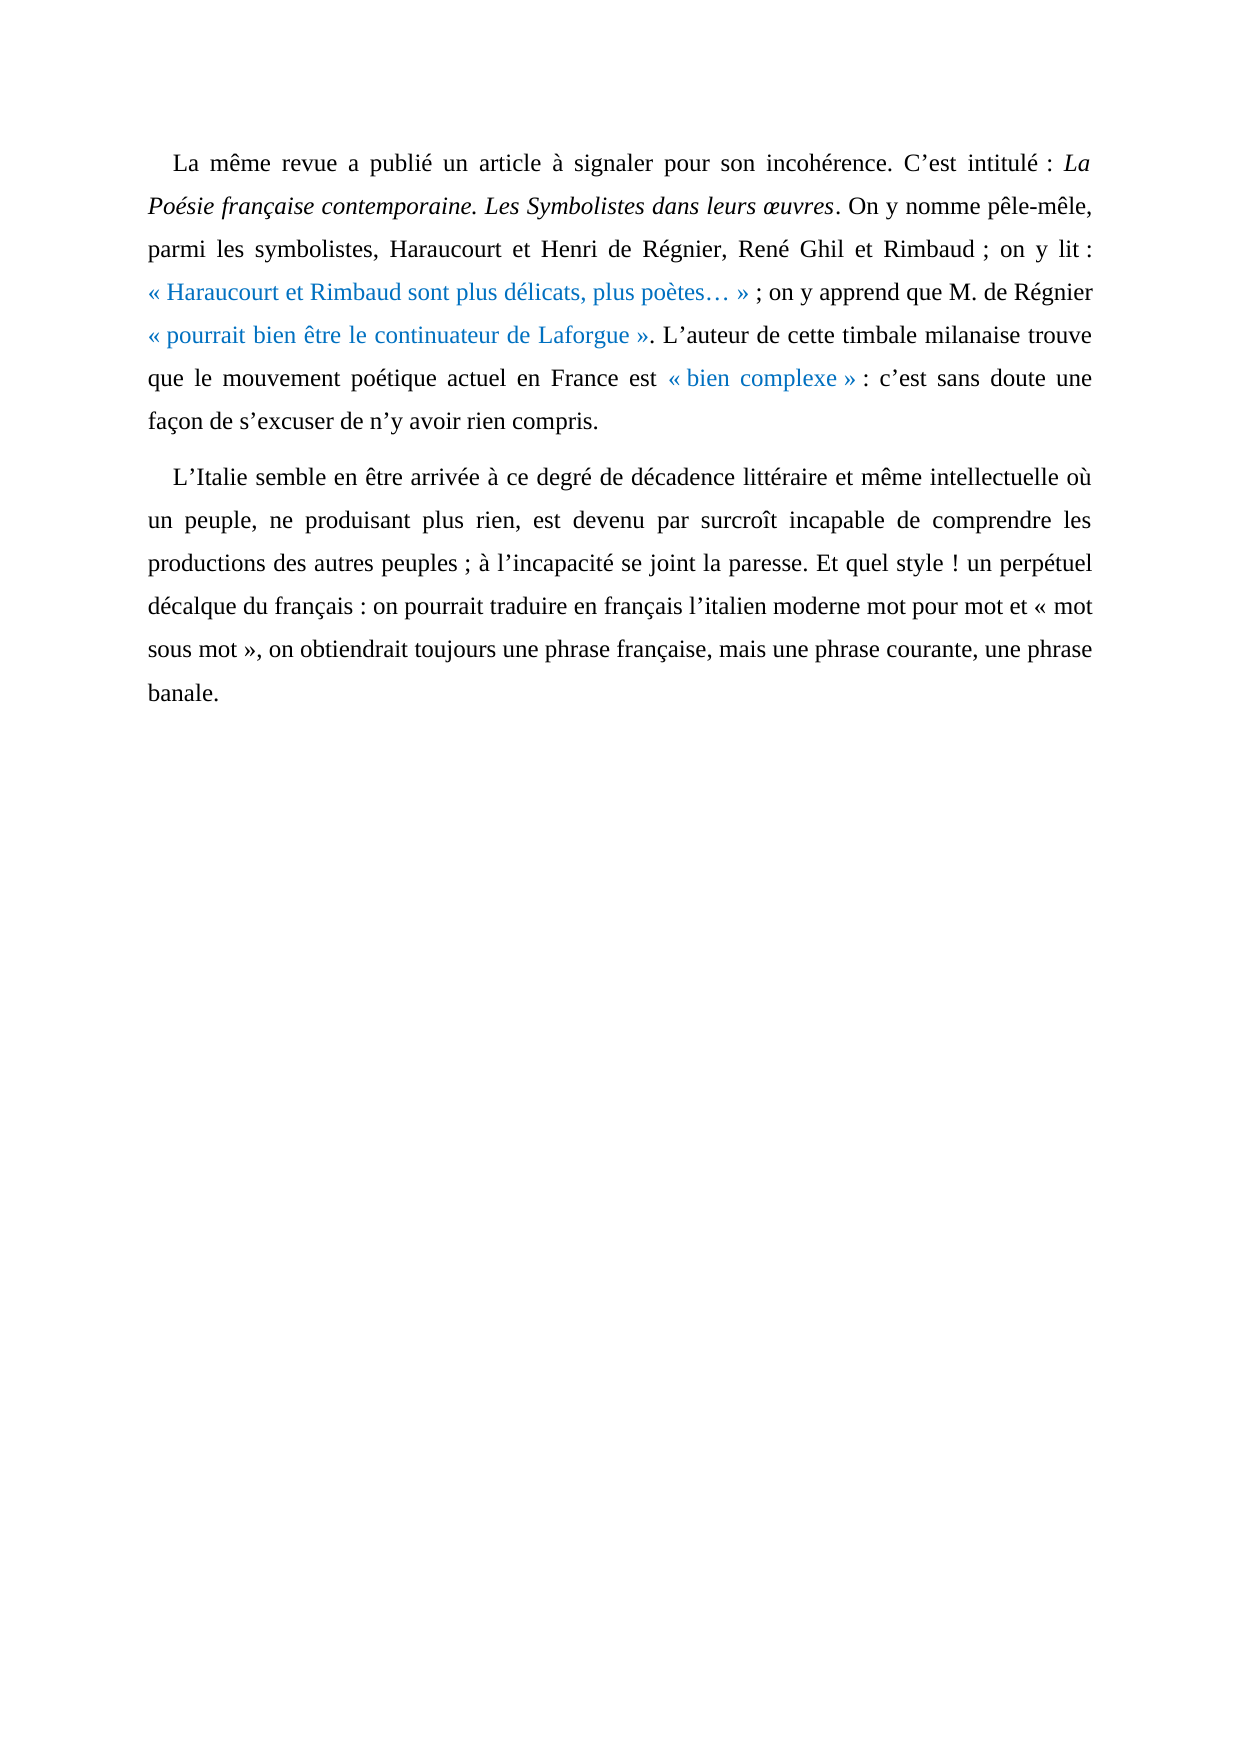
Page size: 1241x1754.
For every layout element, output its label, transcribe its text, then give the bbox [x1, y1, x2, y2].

text La même revue a publié un article à signaler pour son incohérence. C’est intitulé : La Poésie française contemporaine. Les Symbolistes dans leurs œuvres. On y nomme pêle-mêle, parmi les symbolistes, Haraucourt et Henri de Régnier, René Ghil et Rimbaud ; on y lit : « Haraucourt et Rimbaud sont plus délicats, plus poètes… » ; on y apprend que M. de Régnier « pourrait bien être le continuateur de Laforgue ». L’auteur de cette timbale milanaise trouve que le mouvement poétique actuel en France est « bien complexe » : c’est sans doute une façon de s’excuser de n’y avoir rien compris. [148, 148, 1093, 435]
text L’Italie semble en être arrivée à ce degré de décadence littéraire et même intellectuelle où un peuple, ne produisant plus rien, est devenu par surcroît incapable de comprendre les productions des autres peuples ; à l’incapacité se joint la paresse. Et quel style ! un perpétuel décalque du français : on pourrait traduire en français l’italien moderne mot pour mot et « mot sous mot », on obtiendrait toujours une phrase française, mais une phrase courante, une phrase banale. [148, 462, 1093, 706]
